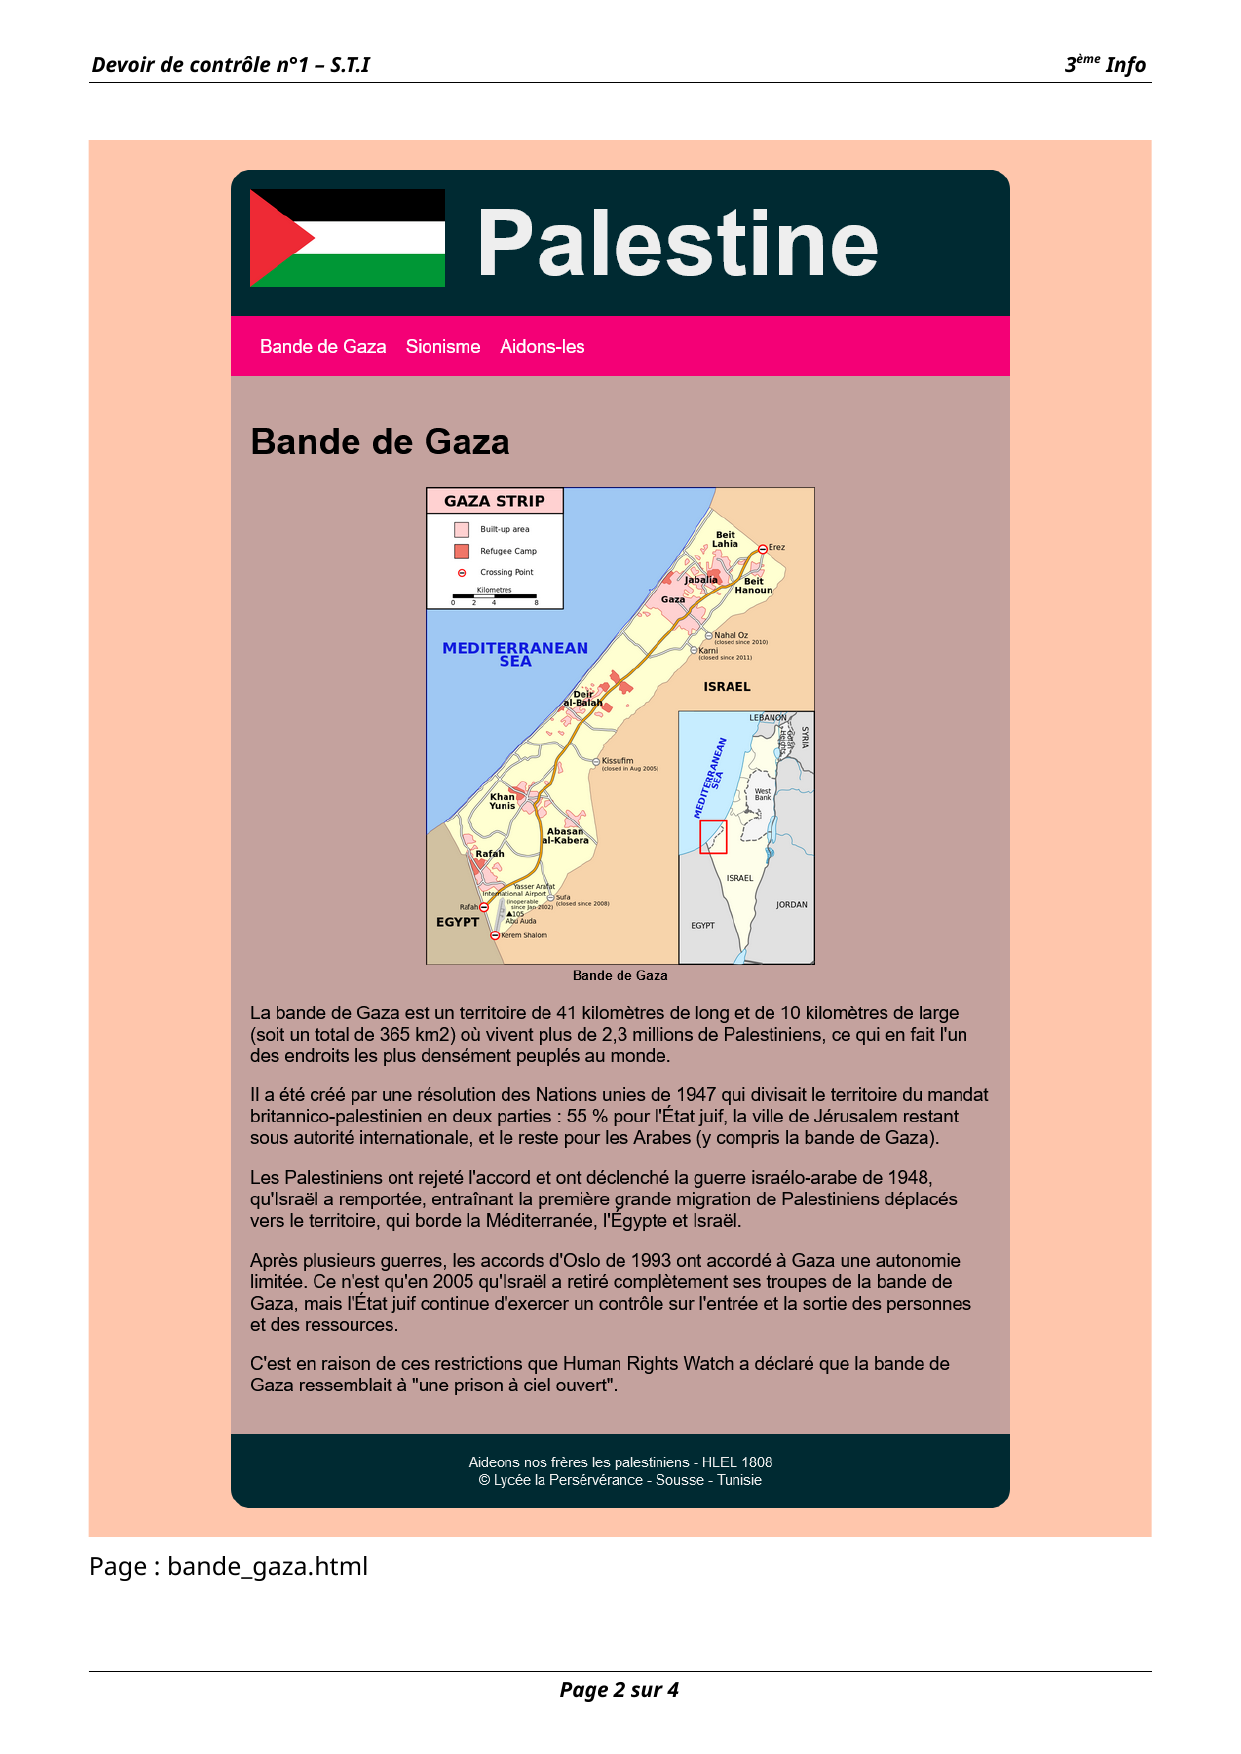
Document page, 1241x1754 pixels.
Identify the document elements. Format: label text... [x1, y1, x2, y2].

text Page : bande_gaza.html [88, 1549, 1152, 1583]
picture [88, 140, 1152, 1537]
